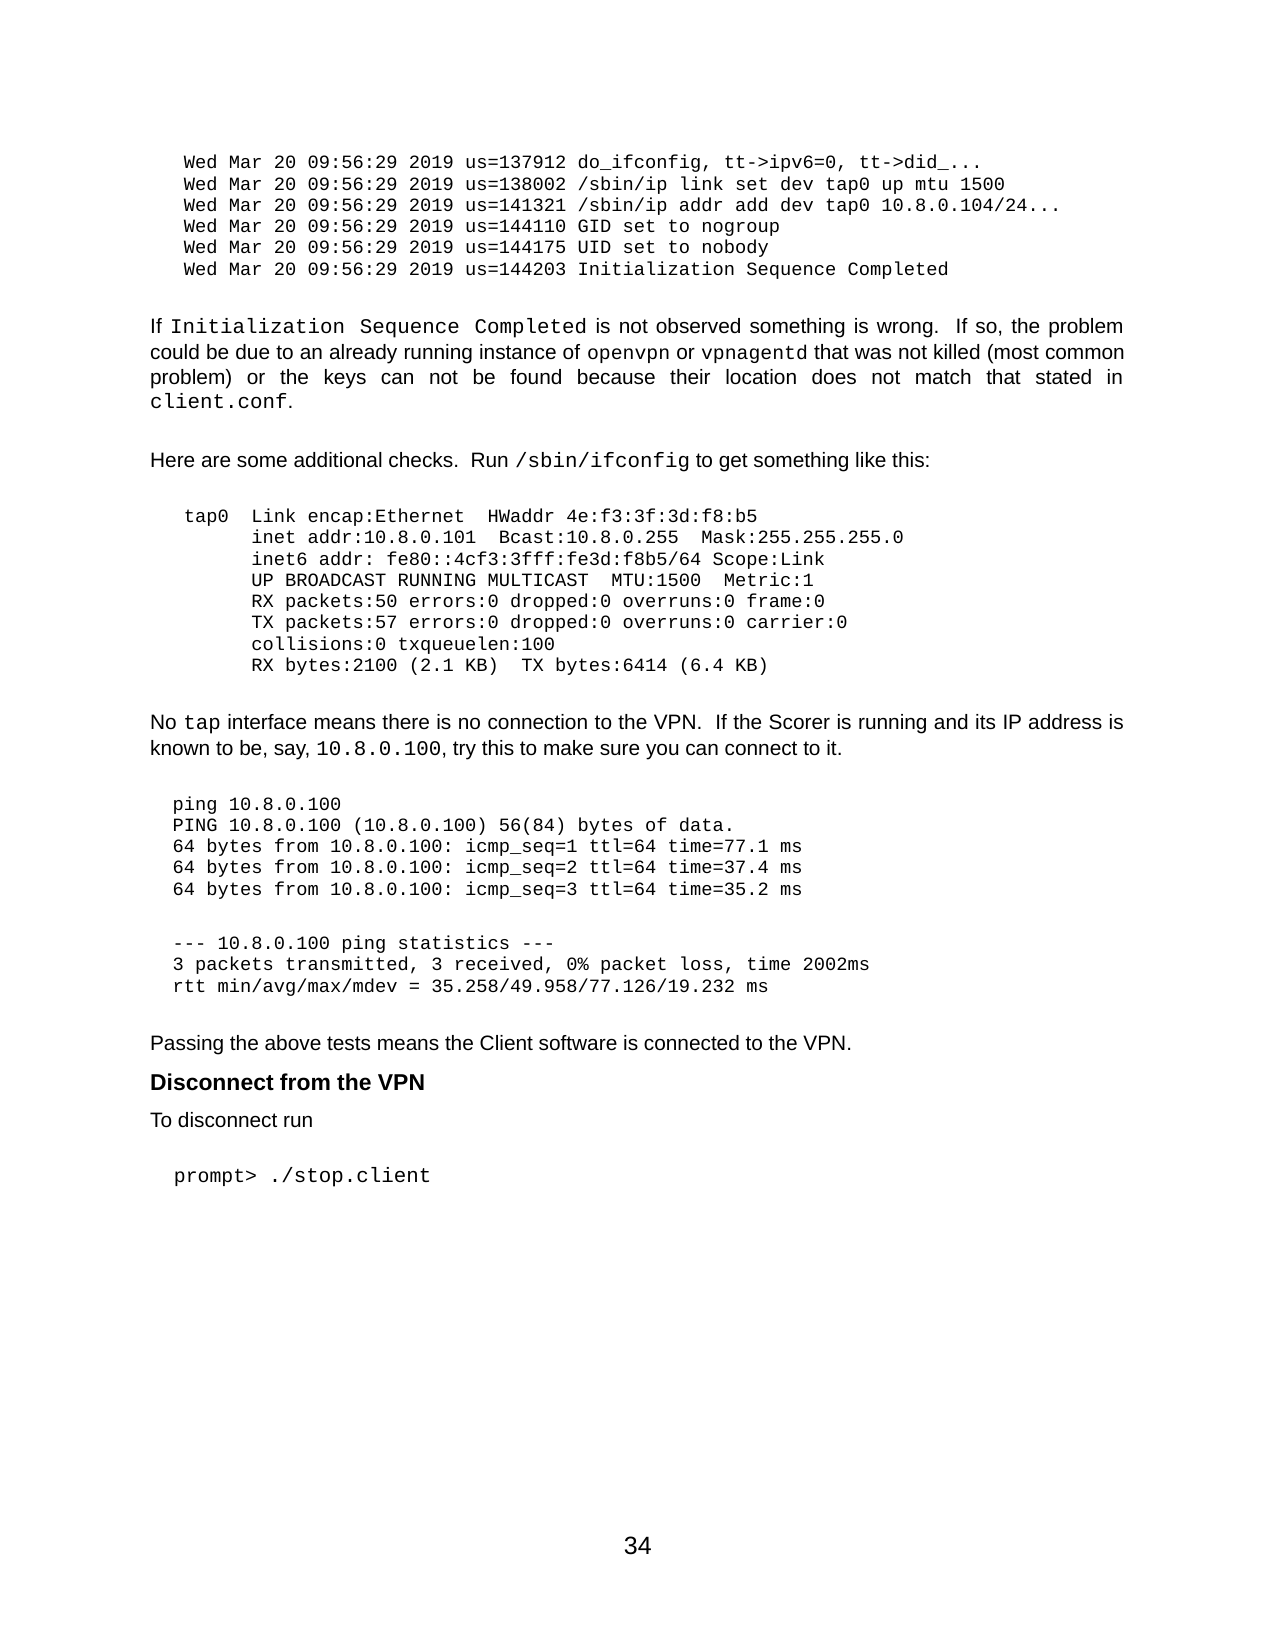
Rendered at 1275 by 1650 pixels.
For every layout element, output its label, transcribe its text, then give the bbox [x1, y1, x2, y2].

text Wed Mar 20 09:56:29 2019 us=138002 /sbin/ip link set dev tap0 up mtu 1500 [150, 174, 1125, 196]
text Wed Mar 20 09:56:29 2019 us=144175 UID set to nobody [150, 238, 1125, 259]
text ping 10.8.0.100 [150, 794, 1125, 816]
text Wed Mar 20 09:56:29 2019 us=144203 Initialization Sequence Completed [150, 259, 1125, 281]
text Wed Mar 20 09:56:29 2019 us=144110 GID set to nogroup [150, 217, 1125, 238]
text RX packets:50 errors:0 dropped:0 overruns:0 frame:0 [150, 592, 1125, 613]
text TX packets:57 errors:0 dropped:0 overruns:0 carrier:0 [150, 613, 1125, 634]
text inet6 addr: fe80::4cf3:3fff:fe3d:f8b5/64 Scope:Link [150, 549, 1125, 571]
text prompt> ./stop.client [150, 1165, 1125, 1189]
text 64 bytes from 10.8.0.100: icmp_seq=3 ttl=64 time=35.2 ms [150, 879, 1125, 901]
text UP BROADCAST RUNNING MULTICAST MTU:1500 Metric:1 [150, 571, 1125, 592]
text Wed Mar 20 09:56:29 2019 us=137912 do_ifconfig, tt->ipv6=0, tt->did_... [150, 153, 1125, 174]
text 64 bytes from 10.8.0.100: icmp_seq=2 ttl=64 time=37.4 ms [150, 858, 1125, 879]
text Wed Mar 20 09:56:29 2019 us=141321 /sbin/ip addr add dev tap0 10.8.0.104/24... [150, 196, 1125, 217]
text --- 10.8.0.100 ping statistics --- [150, 934, 1125, 955]
text inet addr:10.8.0.101 Bcast:10.8.0.255 Mask:255.255.255.0 [150, 528, 1125, 549]
text 3 packets transmitted, 3 received, 0% packet loss, time 2002ms [150, 955, 1125, 976]
text tap0 Link encap:Ethernet HWaddr 4e:f3:3f:3d:f8:b5 [150, 507, 1125, 528]
text Passing the above tests means the Client software is connected to the VPN. [150, 1031, 1125, 1054]
text RX bytes:2100 (2.1 KB) TX bytes:6414 (6.4 KB) [150, 656, 1125, 677]
text No tap interface means there is no connection to the VPN. If the Scorer is running and its IP address is known to be, say, 10.8.0.100, try this to make sure you can connect to it. [150, 710, 1125, 762]
text rtt min/avg/max/mdev = 35.258/49.958/77.126/19.232 ms [150, 976, 1125, 998]
text 64 bytes from 10.8.0.100: icmp_seq=1 ttl=64 time=77.1 ms [150, 837, 1125, 858]
text collisions:0 txqueuelen:100 [150, 634, 1125, 656]
text To disconnect run [150, 1108, 1125, 1132]
text Here are some additional checks. Run /sbin/ifconfig to get something like this: [150, 448, 1125, 474]
text If Initialization Sequence Completed is not observed something is wrong. If so, the problem could be due to an already running instance of openvpn or vpnagentd that was not killed (most common problem) or the keys can not be found because their location does not match that stated in client.conf. [150, 314, 1125, 415]
text PING 10.8.0.100 (10.8.0.100) 56(84) bytes of data. [150, 816, 1125, 837]
subtitle Disconnect from the VPN [150, 1069, 1125, 1096]
